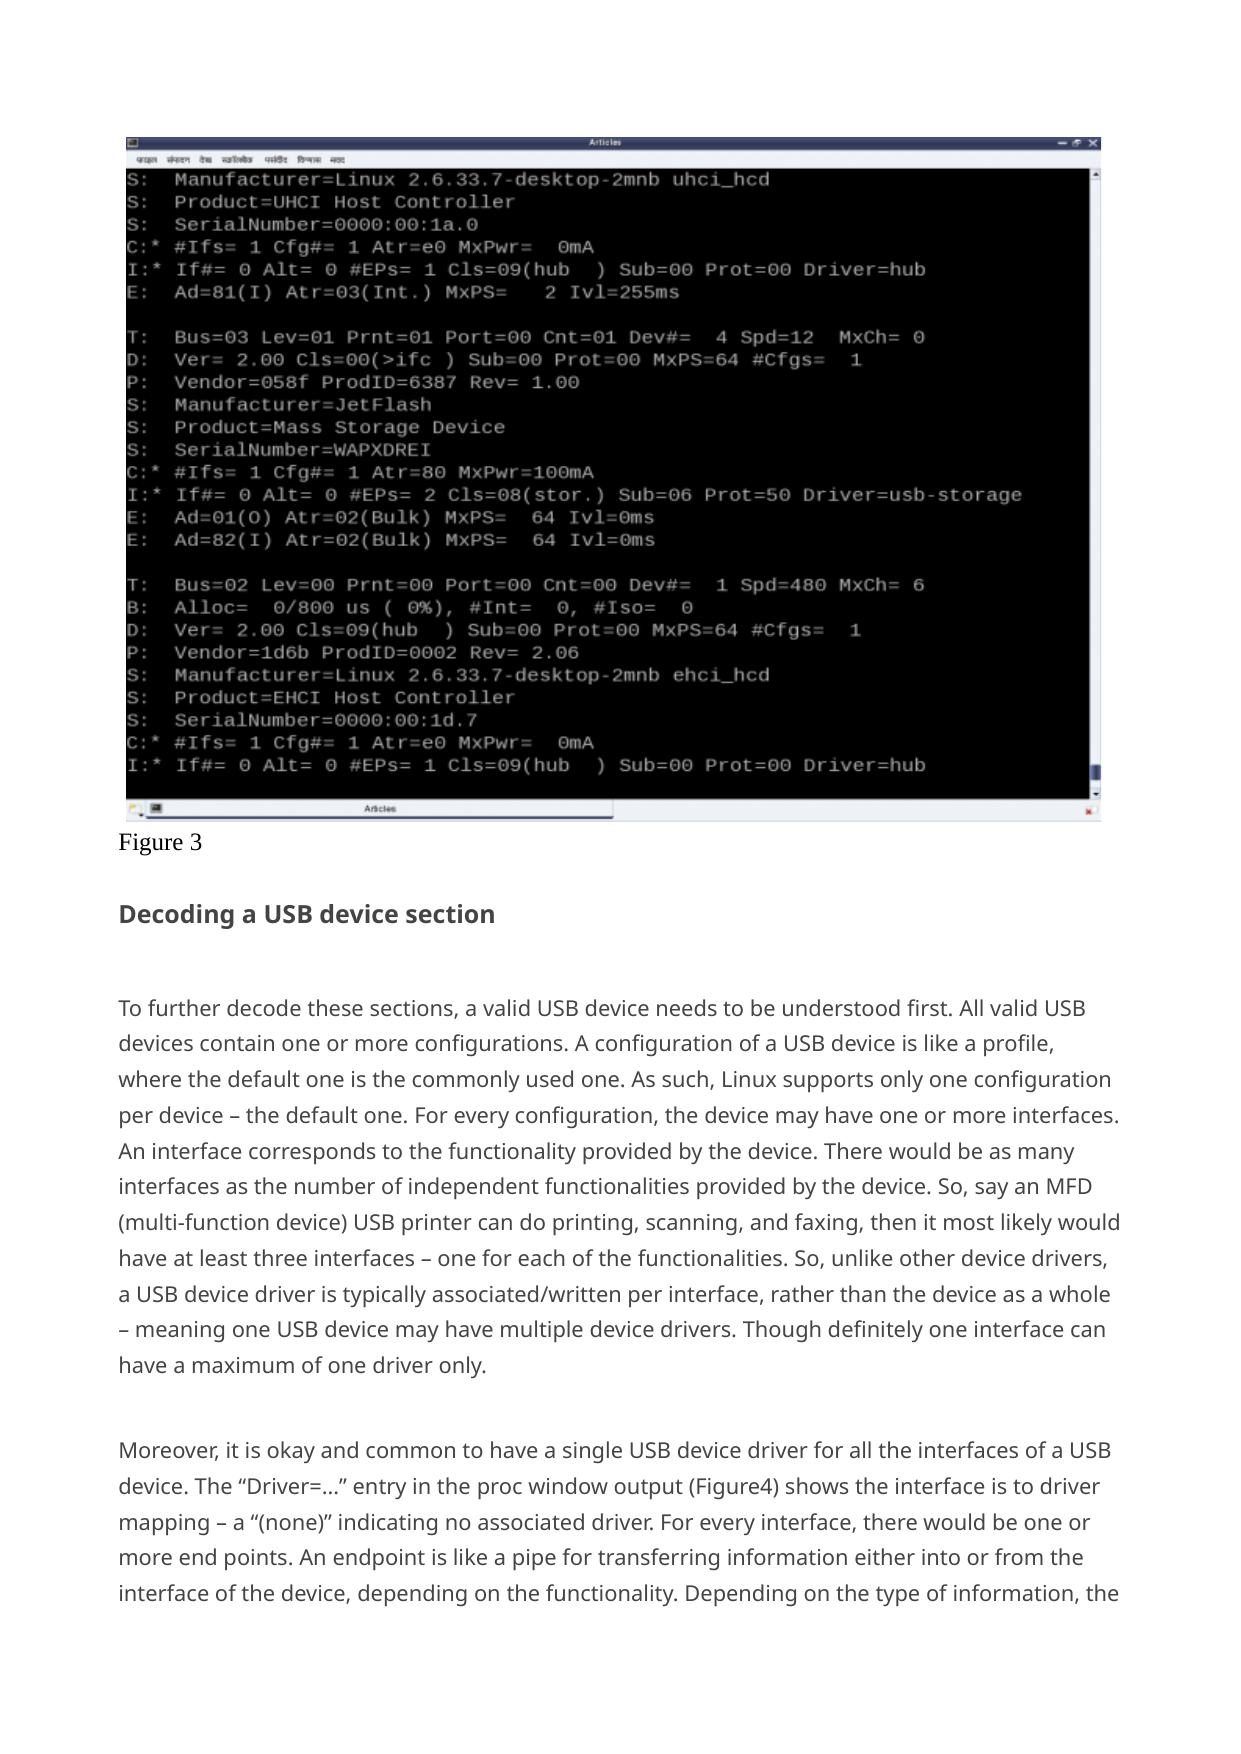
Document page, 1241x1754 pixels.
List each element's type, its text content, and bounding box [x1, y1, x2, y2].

text Moreover, it is okay and common to have a single USB device driver for all the interfaces of a USB device. The “Driver=…” entry in the proc window output (Figure4) shows the interface is to driver mapping – a “(none)” indicating no associated driver. For every interface, there would be one or more end points. An endpoint is like a pipe for transferring information either into or from the interface of the device, depending on the functionality. Depending on the type of information, the [118, 1400, 1122, 1608]
picture [126, 137, 1102, 822]
text To further decode these sections, a valid USB device needs to be understood first. All valid USB devices contain one or more configurations. A configuration of a USB device is like a profile, where the default one is the commonly used one. As such, Linux supports only one configuration per device – the default one. For every configuration, the device may have one or more interfaces. An interface corresponds to the functionality provided by the device. There would be as many interfaces as the number of independent functionalities provided by the device. So, say an MFD (multi-function device) USB printer can do printing, scanning, and faxing, then it most likely would have at least three interfaces – one for each of the functionalities. So, unlike other device drivers, a USB device driver is typically associated/written per interface, rather than the device as a whole – meaning one USB device may have multiple device drivers. Though definitely one interface can have a maximum of one driver only. [118, 993, 1122, 1380]
text Figure 3 [118, 118, 1122, 856]
subtitle Decoding a USB device section [118, 897, 1122, 931]
